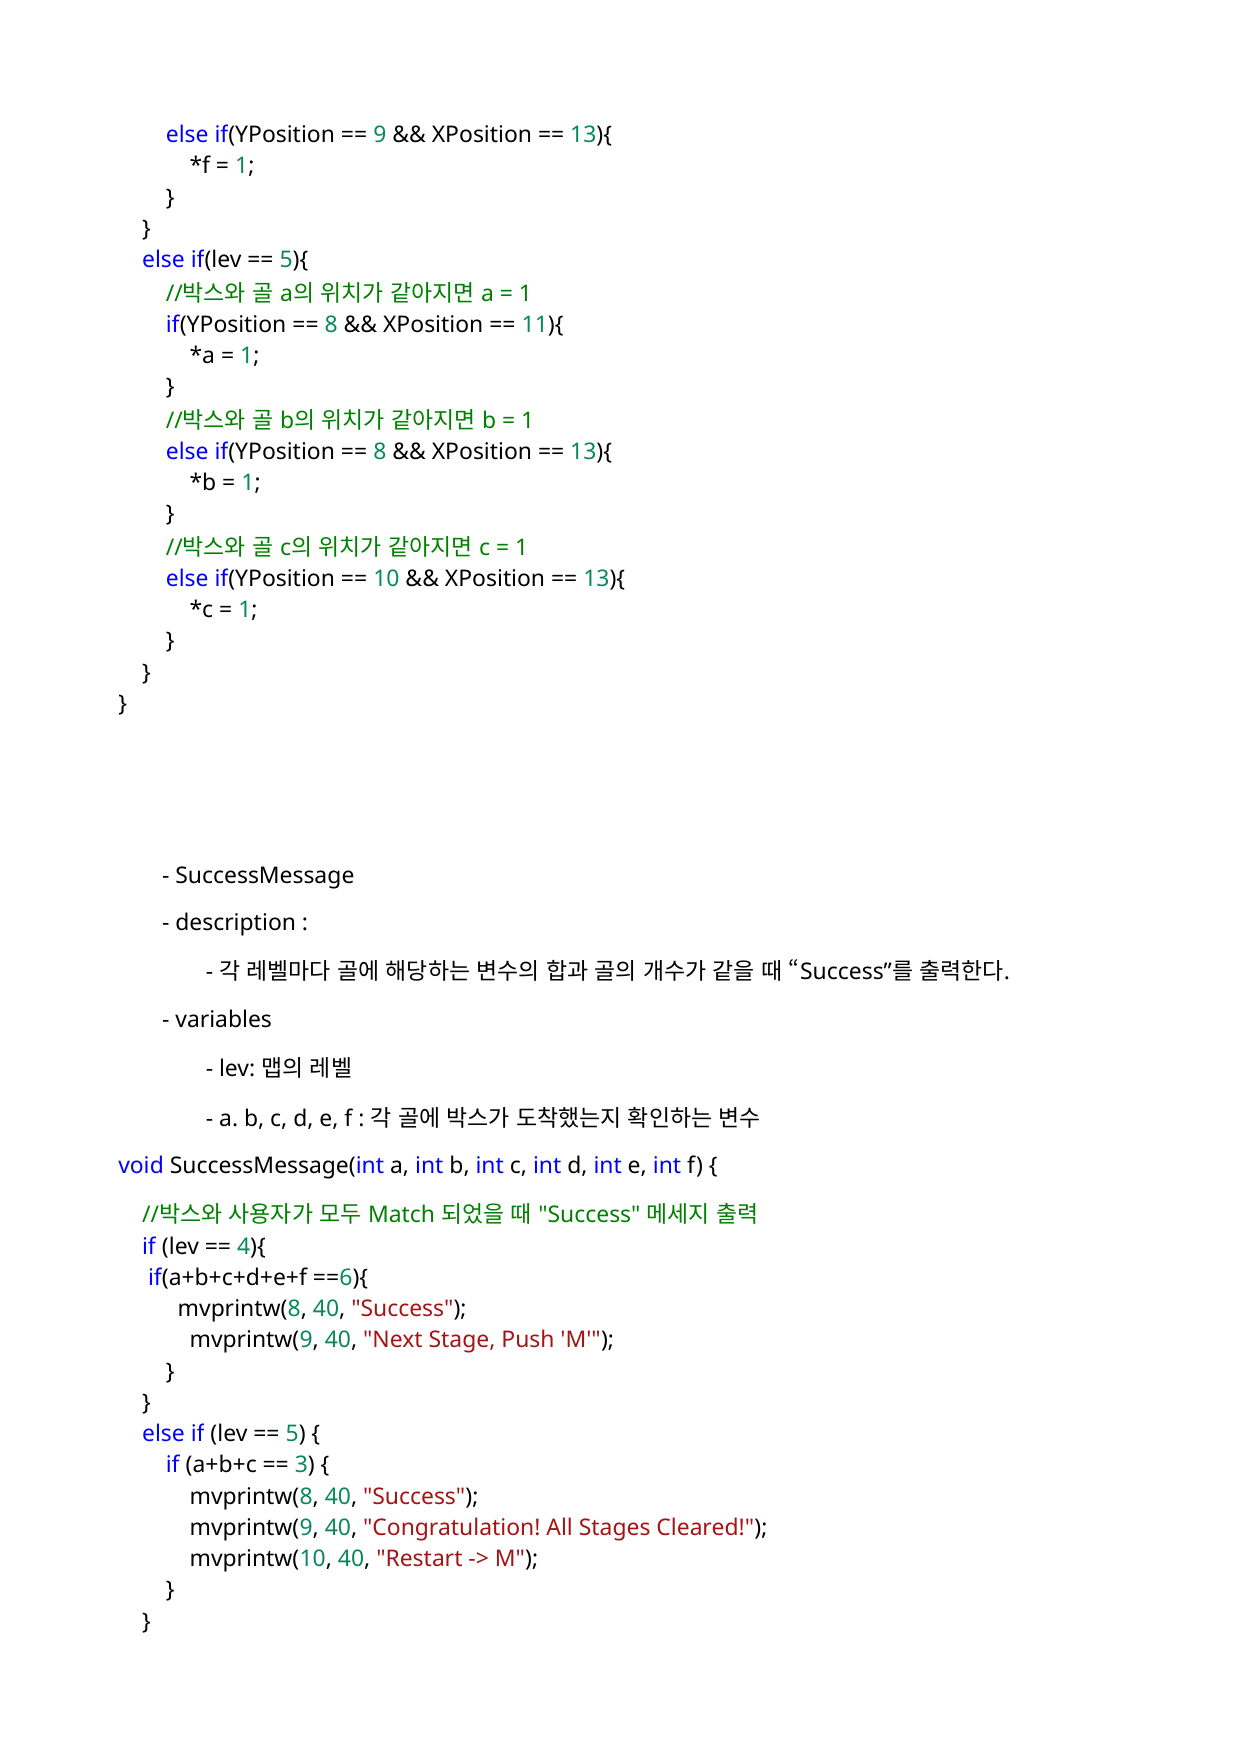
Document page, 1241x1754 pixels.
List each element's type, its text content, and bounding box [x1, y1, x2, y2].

text if (a+b+c == 3) { [118, 1448, 1122, 1479]
text - lev: 맵의 레벨 [206, 1049, 1122, 1083]
text else if(YPosition == 10 && XPosition == 13){ [118, 562, 1122, 593]
text } [118, 370, 1122, 401]
text } [118, 1604, 1122, 1636]
text } [118, 1386, 1122, 1417]
text } [118, 181, 1122, 212]
text - a. b, c, d, e, f : 각 골에 박스가 도착했는지 확인하는 변수 [206, 1099, 1122, 1133]
text } [118, 687, 1122, 718]
text mvprintw(9, 40, "Congratulation! All Stages Cleared!"); [118, 1511, 1122, 1542]
text - variables [162, 1002, 1122, 1034]
text if(YPosition == 8 && XPosition == 11){ [118, 308, 1122, 339]
text - SuccessMessage [162, 859, 1122, 890]
text else if (lev == 5) { [118, 1417, 1122, 1448]
text - description : [162, 906, 1122, 937]
text if (lev == 4){ [118, 1229, 1122, 1261]
text else if(YPosition == 9 && XPosition == 13){ [118, 118, 1122, 149]
text mvprintw(10, 40, "Restart -> M"); [118, 1542, 1122, 1573]
text //박스와 골 c의 위치가 같아지면 c = 1 [118, 528, 1122, 562]
text mvprintw(8, 40, "Success"); [118, 1292, 1122, 1323]
text *a = 1; [118, 339, 1122, 370]
text - 각 레벨마다 골에 해당하는 변수의 합과 골의 개수가 같을 때 “Success”를 출력한다. [206, 952, 1122, 986]
text } [118, 1354, 1122, 1386]
text } [118, 1573, 1122, 1604]
text void SuccessMessage(int a, int b, int c, int d, int e, int f) { [118, 1149, 1122, 1181]
text } [118, 624, 1122, 656]
text *c = 1; [118, 593, 1122, 624]
text mvprintw(9, 40, "Next Stage, Push 'M'"); [118, 1323, 1122, 1354]
text mvprintw(8, 40, "Success"); [118, 1479, 1122, 1511]
text } [118, 656, 1122, 687]
text if(a+b+c+d+e+f ==6){ [118, 1261, 1122, 1292]
text } [118, 497, 1122, 528]
text *b = 1; [118, 466, 1122, 497]
text //박스와 사용자가 모두 Match 되었을 때 "Success" 메세지 출력 [118, 1196, 1122, 1229]
text } [118, 212, 1122, 243]
text //박스와 골 a의 위치가 같아지면 a = 1 [118, 274, 1122, 308]
text else if(YPosition == 8 && XPosition == 13){ [118, 435, 1122, 466]
text //박스와 골 b의 위치가 같아지면 b = 1 [118, 401, 1122, 435]
text *f = 1; [118, 149, 1122, 181]
text else if(lev == 5){ [118, 243, 1122, 274]
